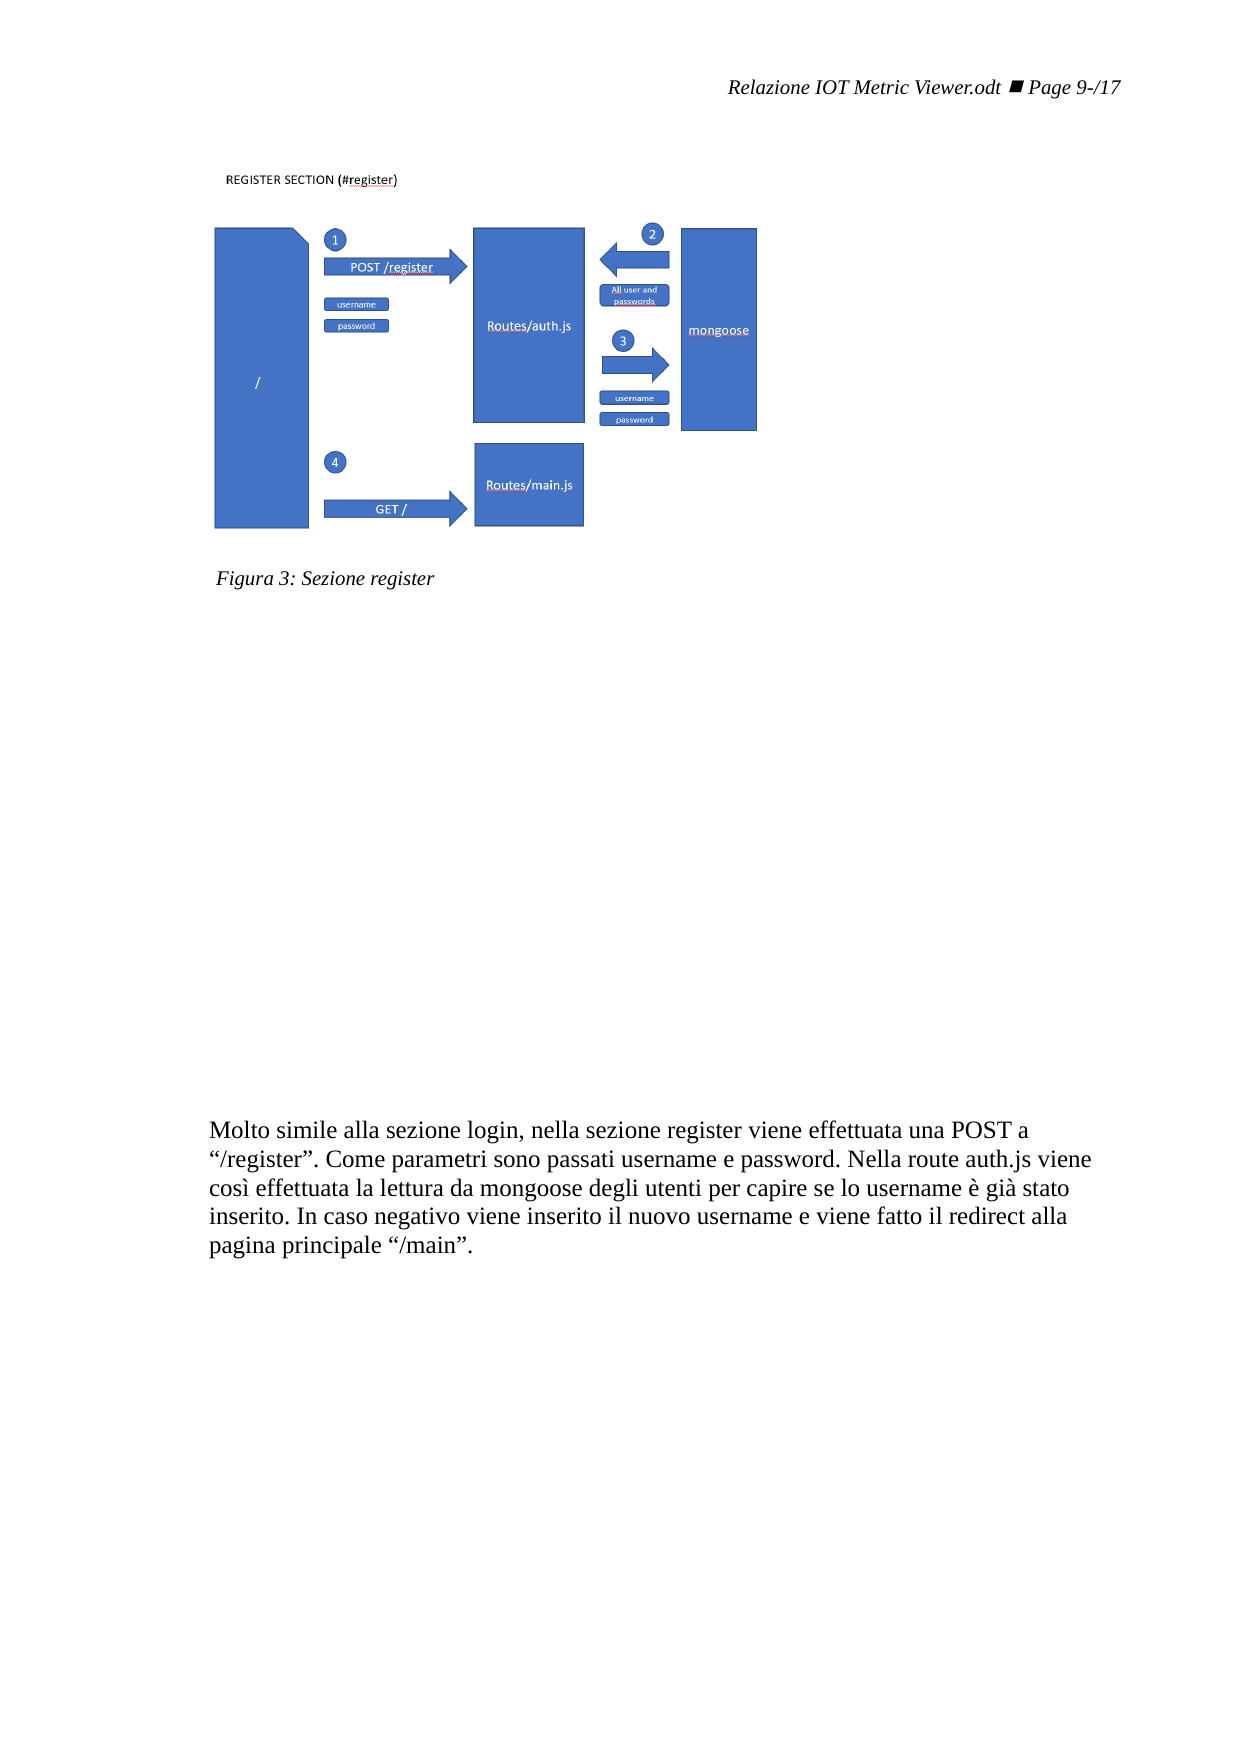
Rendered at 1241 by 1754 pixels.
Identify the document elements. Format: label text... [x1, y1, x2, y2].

text Figura 3: Sezione register [216, 566, 872, 590]
text Molto simile alla sezione login, nella sezione register viene effettuata una POST a “/register”. Come parametri sono passati username e password. Nella route auth.js viene così effettuata la lettura da mongoose degli utenti per capire se lo username è già stato inserito. In caso negativo viene inserito il nuovo username e viene fatto il redirect alla pagina principale “/main”. [209, 565, 1122, 1259]
